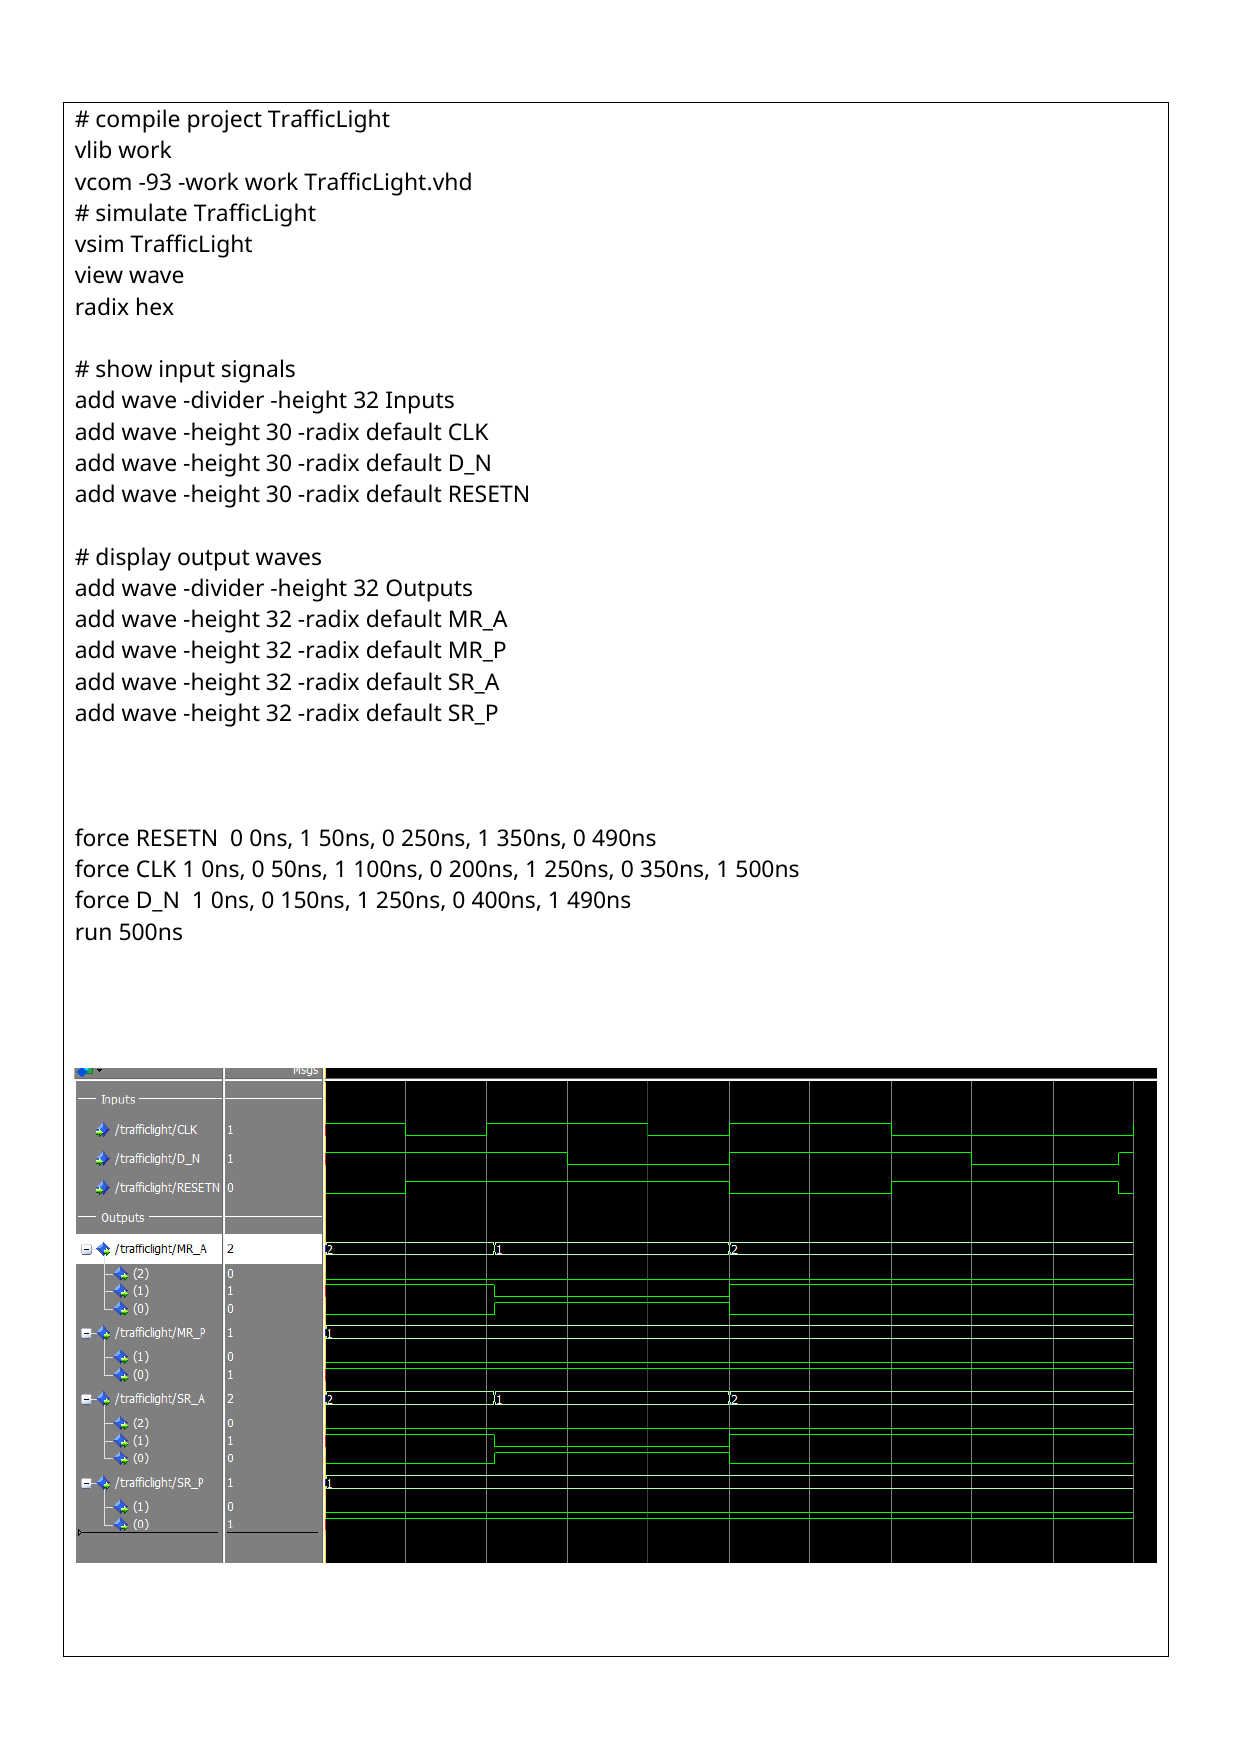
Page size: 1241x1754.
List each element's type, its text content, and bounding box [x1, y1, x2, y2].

picture [74, 1068, 1157, 1563]
table_cell # compile project TrafficLight vlib work vcom -93 -work work TrafficLight.vhd # simulate TrafficLight vsim TrafficLight view wave radix hex # show input signals add wave -divider -height 32 Inputs add wave -height 30 -radix default CLK add wave -height 30 -radix default D_N add wave -height 30 -radix default RESETN # display output waves add wave -divider -height 32 Outputs add wave -height 32 -radix default MR_A add wave -height 32 -radix default MR_P add wave -height 32 -radix default SR_A add wave -height 32 -radix default SR_P force RESETN 0 0ns, 1 50ns, 0 250ns, 1 350ns, 0 490ns force CLK 1 0ns, 0 50ns, 1 100ns, 0 200ns, 1 250ns, 0 350ns, 1 500ns force D_N 1 0ns, 0 150ns, 1 250ns, 0 400ns, 1 490ns run 500ns [64, 103, 1168, 1656]
